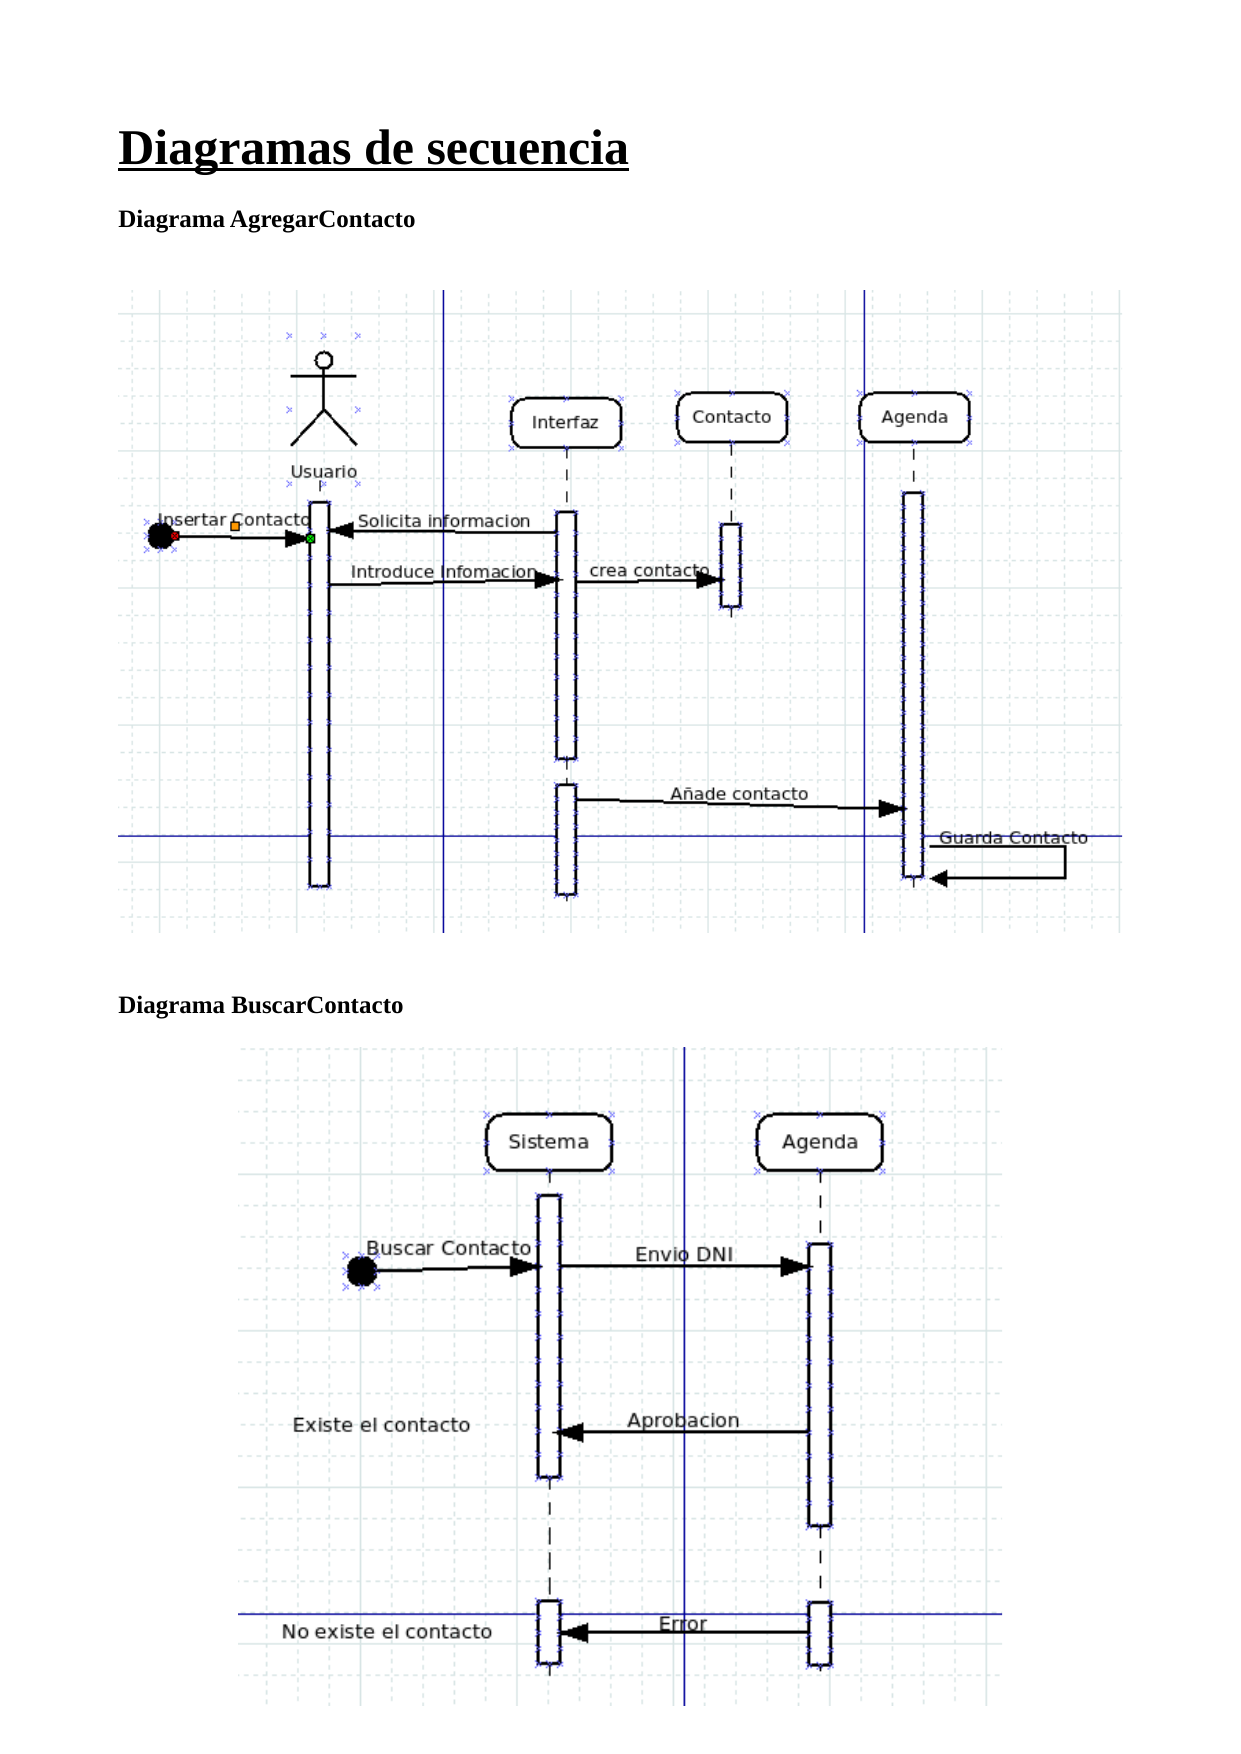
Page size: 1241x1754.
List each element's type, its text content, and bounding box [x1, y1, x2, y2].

picture [118, 290, 1123, 933]
text Diagrama BuscarContacto [118, 990, 1122, 1019]
text Diagramas de secuencia [118, 118, 1122, 176]
picture [238, 1047, 1003, 1706]
text Diagrama AgregarContacto [118, 204, 1122, 233]
